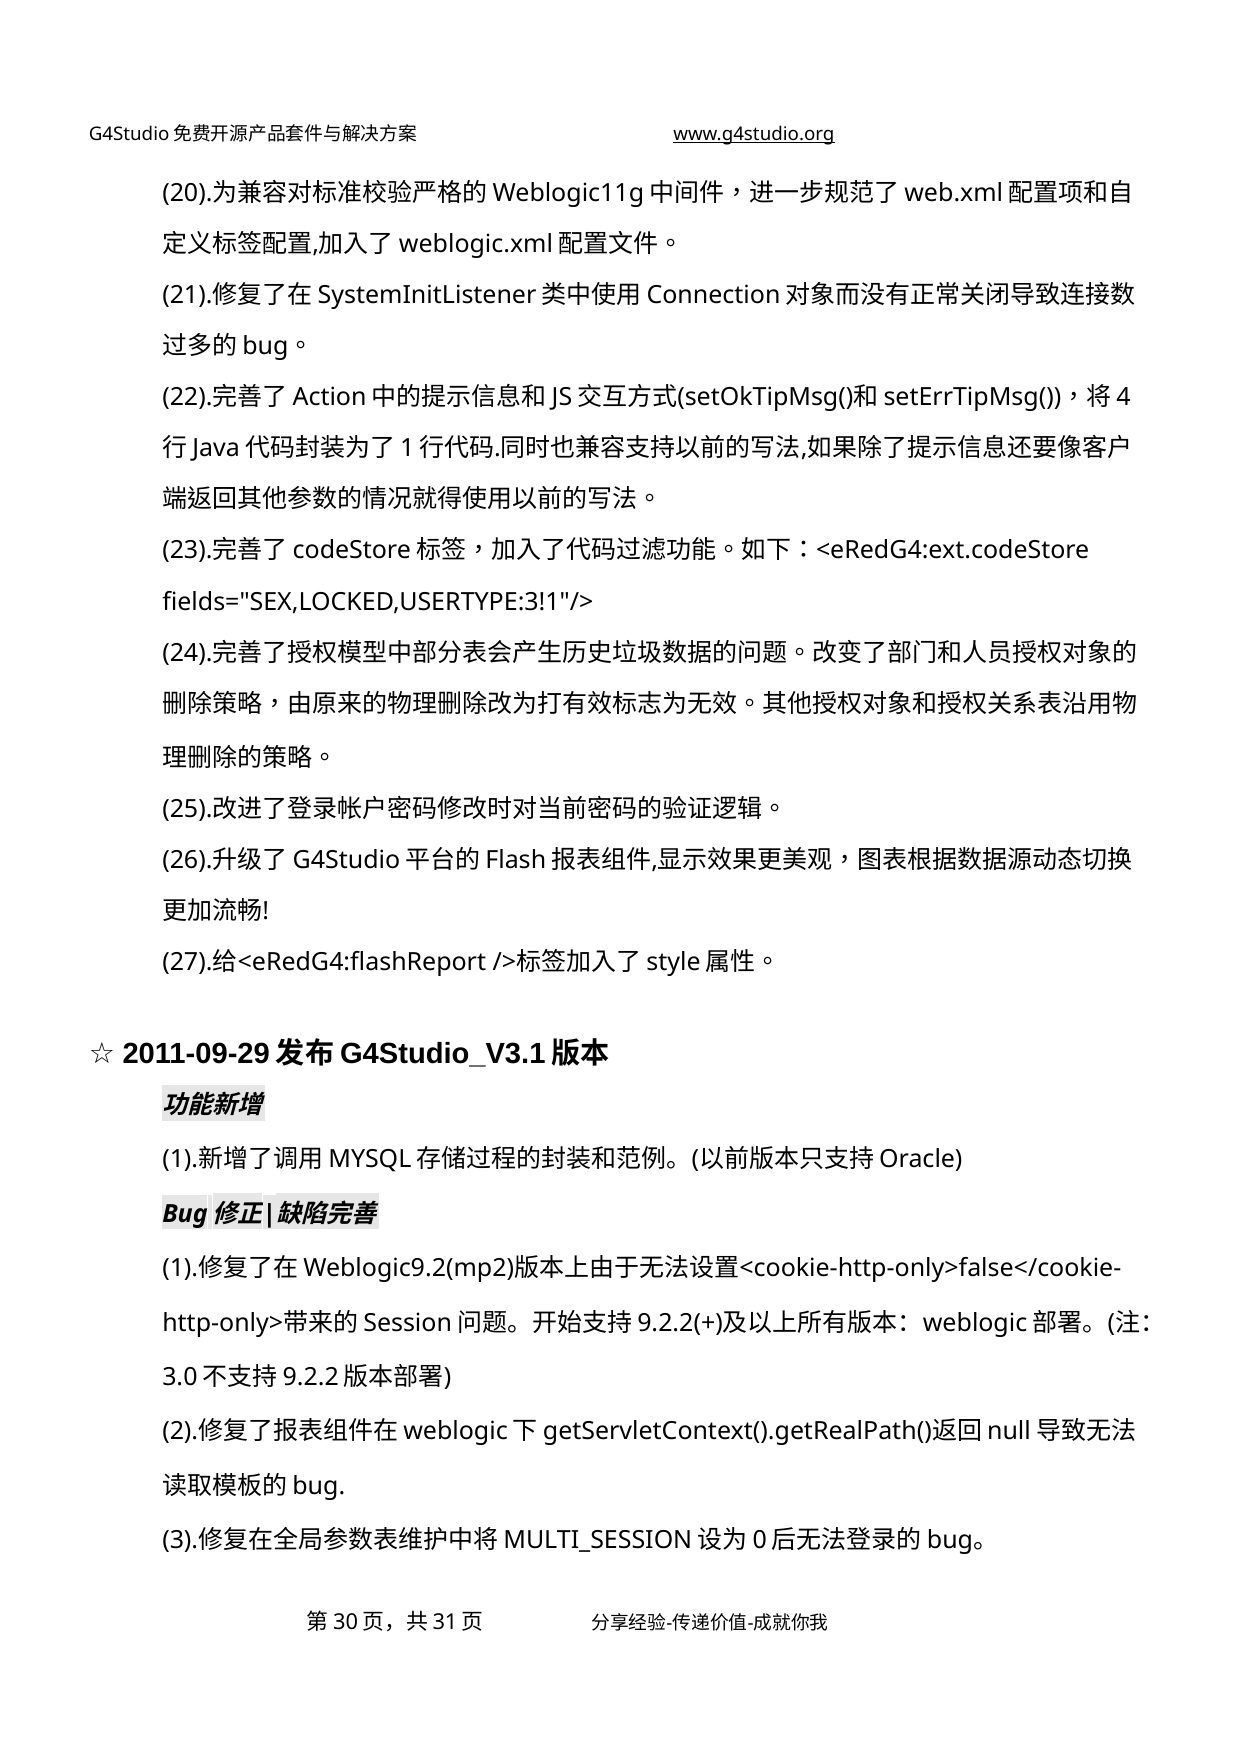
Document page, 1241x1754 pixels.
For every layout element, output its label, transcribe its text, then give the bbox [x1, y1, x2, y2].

subtitle ☆ 2011-09-29发布G4Studio_V3.1版本 [88, 1032, 1152, 1072]
text 功能新增 (1).新增了调用MYSQL存储过程的封装和范例。(以前版本只支持Oracle) Bug修正|缺陷完善 (1).修复了在Weblogic9.2(mp2)版本上由于无法设置<cookie-http-only>false</cookie-http-only>带来的Session问题。开始支持9.2.2(+)及以上所有版本：weblogic部署。(注：3.0不支持9.2.2版本部署) (2).修复了报表组件在weblogic下getServletContext().getRealPath()返回null导致无法读取模板的bug. (3).修复在全局参数表维护中将MULTI_SESSION设为0后无法登录的bug。 (4).修复了人员管理中删除人员后无法再建相同登录账户名的用户的bug(由3.0调整人员删除机制引起)。 (5).删除了双击菜单树树枝节点没有配置菜单路径时的提示信息。 [162, 1084, 1152, 1556]
text (20).为兼容对标准校验严格的Weblogic11g中间件，进一步规范了web.xml配置项和自定义标签配置,加入了weblogic.xml配置文件。 (21).修复了在SystemInitListener类中使用Connection对象而没有正常关闭导致连接数过多的bug。 (22).完善了Action中的提示信息和JS交互方式(setOkTipMsg()和setErrTipMsg())，将4行Java代码封装为了1行代码.同时也兼容支持以前的写法,如果除了提示信息还要像客户端返回其他参数的情况就得使用以前的写法。 (23).完善了codeStore标签，加入了代码过滤功能。如下：<eRedG4:ext.codeStore fields="SEX,LOCKED,USERTYPE:3!1"/> (24).完善了授权模型中部分表会产生历史垃圾数据的问题。改变了部门和人员授权对象的删除策略，由原来的物理删除改为打有效标志为无效。其他授权对象和授权关系表沿用物理删除的策略。 (25).改进了登录帐户密码修改时对当前密码的验证逻辑。 (26).升级了G4Studio平台的Flash报表组件,显示效果更美观，图表根据数据源动态切换更加流畅! (27).给<eRedG4:flashReport />标签加入了style属性。 [162, 175, 1152, 978]
